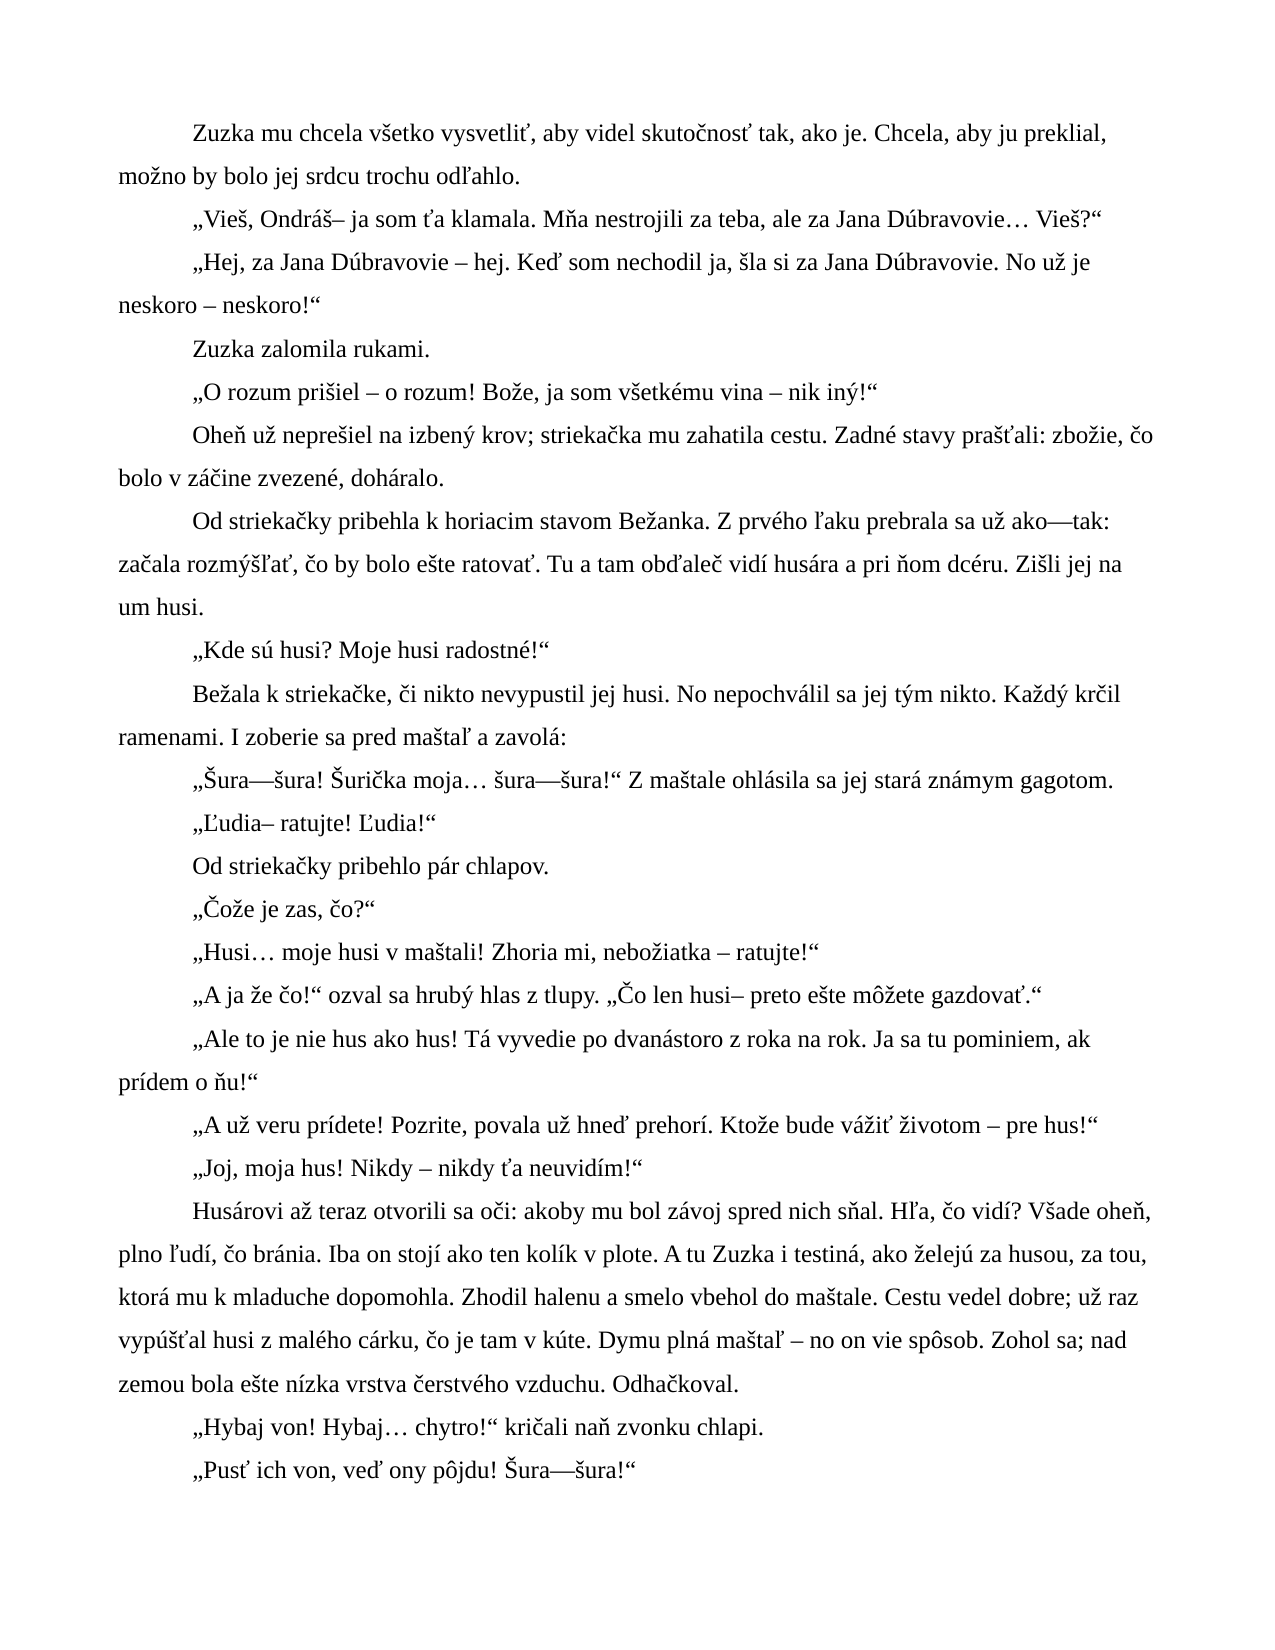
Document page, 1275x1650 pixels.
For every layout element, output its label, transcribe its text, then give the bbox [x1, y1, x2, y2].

text „Čože je zas, čo?“ [118, 894, 1157, 923]
text „Pusť ich von, veď ony pôjdu! Šura—šura!“ [118, 1455, 1157, 1484]
text Od striekačky pribehlo pár chlapov. [118, 851, 1157, 880]
text „Joj, moja hus! Nikdy – nikdy ťa neuvidím!“ [118, 1153, 1157, 1182]
text „Ľudia– ratujte! Ľudia!“ [118, 808, 1157, 837]
text Zuzka mu chcela všetko vysvetliť, aby videl skutočnosť tak, ako je. Chcela, aby ju preklial, možno by bolo jej srdcu trochu odľahlo. [118, 118, 1157, 190]
text „Hej, za Jana Dúbravovie – hej. Keď som nechodil ja, šla si za Jana Dúbravovie. No už je neskoro – neskoro!“ [118, 247, 1157, 319]
text „Ale to je nie hus ako hus! Tá vyvedie po dvanástoro z roka na rok. Ja sa tu pominiem, ak prídem o ňu!“ [118, 1024, 1157, 1096]
text Husárovi až teraz otvorili sa oči: akoby mu bol závoj spred nich sňal. Hľa, čo vidí? Všade oheň, plno ľudí, čo bránia. Iba on stojí ako ten kolík v plote. A tu Zuzka i testiná, ako želejú za husou, za tou, ktorá mu k mladuche dopomohla. Zhodil halenu a smelo vbehol do maštale. Cestu vedel dobre; už raz vypúšťal husi z malého cárku, čo je tam v kúte. Dymu plná maštaľ – no on vie spôsob. Zohol sa; nad zemou bola ešte nízka vrstva čerstvého vzduchu. Odhačkoval. [118, 1196, 1157, 1397]
text „A ja že čo!“ ozval sa hrubý hlas z tlupy. „Čo len husi– preto ešte môžete gazdovať.“ [118, 981, 1157, 1009]
text Od striekačky pribehla k horiacim stavom Bežanka. Z prvého ľaku prebrala sa už ako—tak: začala rozmýšľať, čo by bolo ešte ratovať. Tu a tam obďaleč vidí husára a pri ňom dcéru. Zišli jej na um husi. [118, 506, 1157, 621]
text Zuzka zalomila rukami. [118, 334, 1157, 362]
text Oheň už neprešiel na izbený krov; striekačka mu zahatila cestu. Zadné stavy prašťali: zbožie, čo bolo v záčine zvezené, doháralo. [118, 420, 1157, 492]
text „A už veru prídete! Pozrite, povala už hneď prehorí. Ktože bude vážiť životom – pre hus!“ [118, 1110, 1157, 1139]
text „Vieš, Ondráš– ja som ťa klamala. Mňa nestrojili za teba, ale za Jana Dúbravovie… Vieš?“ [118, 204, 1157, 233]
text Bežala k striekačke, či nikto nevypustil jej husi. No nepochválil sa jej tým nikto. Každý krčil ramenami. I zoberie sa pred maštaľ a zavolá: [118, 679, 1157, 751]
text „Kde sú husi? Moje husi radostné!“ [118, 636, 1157, 664]
text „Husi… moje husi v maštali! Zhoria mi, nebožiatka – ratujte!“ [118, 937, 1157, 966]
text „Hybaj von! Hybaj… chytro!“ kričali naň zvonku chlapi. [118, 1412, 1157, 1441]
text „O rozum prišiel – o rozum! Bože, ja som všetkému vina – nik iný!“ [118, 377, 1157, 406]
text „Šura—šura! Šurička moja… šura—šura!“ Z maštale ohlásila sa jej stará známym gagotom. [118, 765, 1157, 794]
